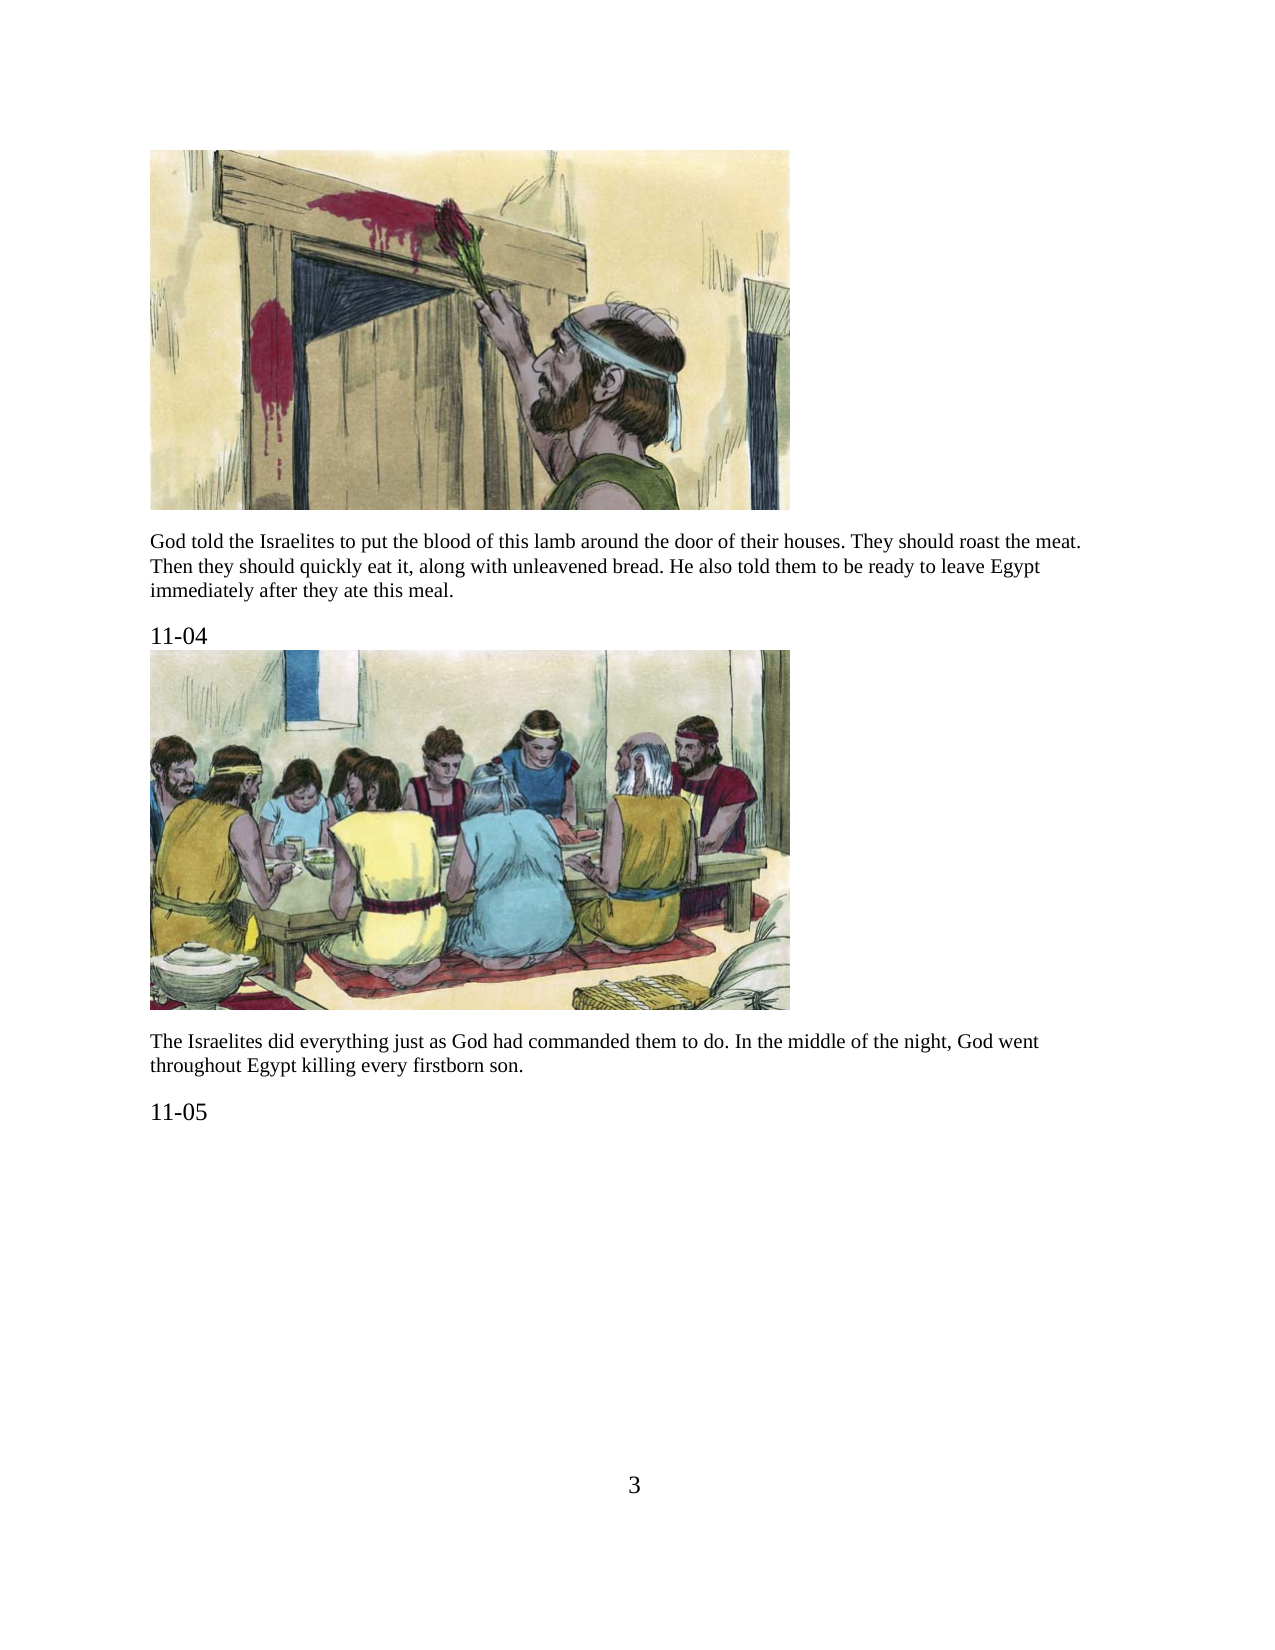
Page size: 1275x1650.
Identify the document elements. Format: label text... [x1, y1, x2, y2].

picture [150, 650, 790, 1010]
subtitle 11-04 [150, 621, 1125, 650]
text The Israelites did everything just as God had commanded them to do. In the middle of the night, God went throughout Egypt killing every firstborn son. [150, 1029, 1125, 1077]
text God told the Israelites to put the blood of this lamb around the door of their houses. They should roast the meat. Then they should quickly eat it, along with unleavened bread. He also told them to be ready to leave Egypt immediately after they ate this meal. [150, 529, 1125, 602]
subtitle 11-05 [150, 1097, 1125, 1126]
picture [150, 150, 790, 510]
